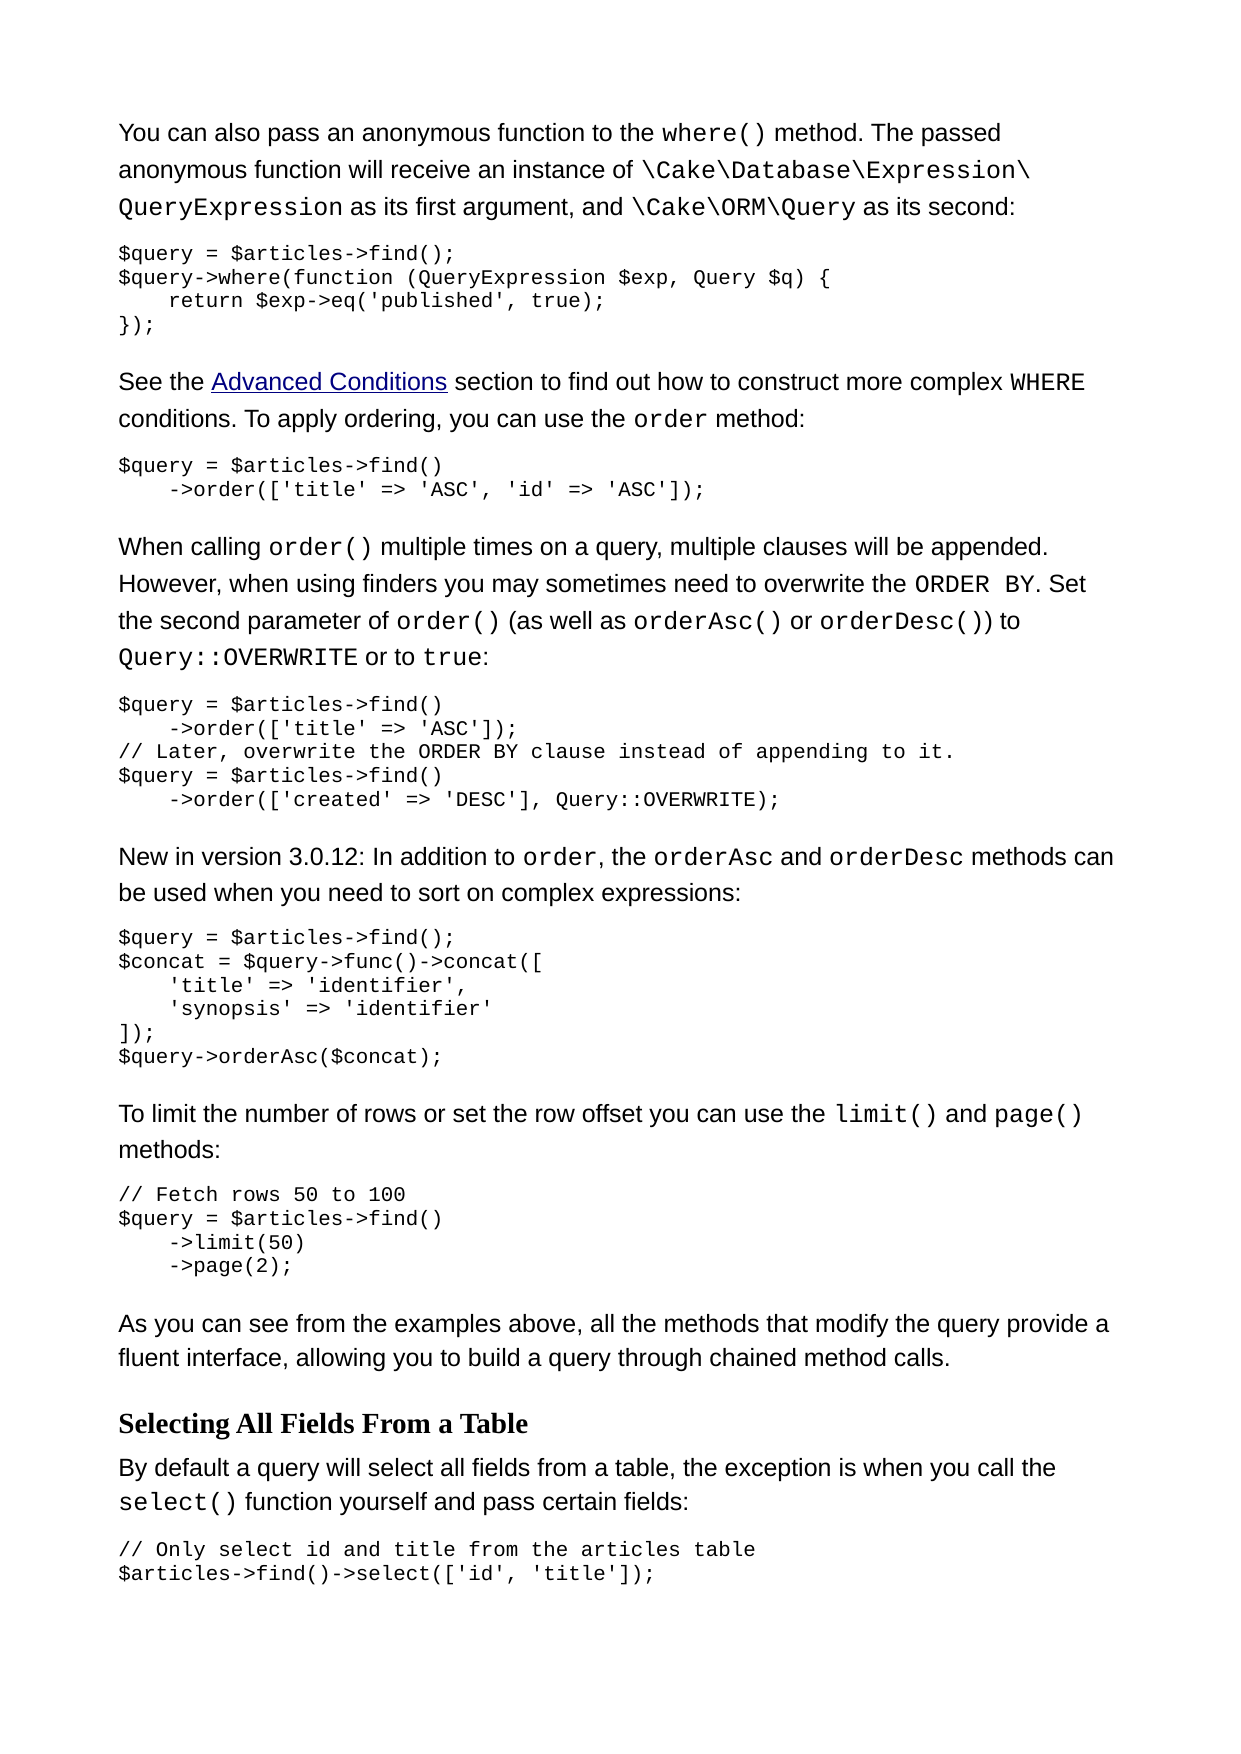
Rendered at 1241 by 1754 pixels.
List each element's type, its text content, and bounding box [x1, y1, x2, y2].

text // Only select id and title from the articles table [118, 1539, 1122, 1562]
text return $exp->eq('published', true); [118, 290, 1122, 314]
text You can also pass an anonymous function to the where() method. The passed anonymous function will receive an instance of \Cake\Database\Expression\QueryExpression as its first argument, and \Cake\ORM\Query as its second: [118, 118, 1122, 222]
text As you can see from the examples above, all the methods that modify the query provide a fluent interface, allowing you to build a query through chained method calls. [118, 1308, 1122, 1372]
text $query = $articles->find(); [118, 927, 1122, 951]
text $query = $articles->find() [118, 1208, 1122, 1232]
text // Later, overwrite the ORDER BY clause instead of appending to it. [118, 741, 1122, 765]
text ->page(2); [118, 1255, 1122, 1279]
text ->order(['title' => 'ASC', 'id' => 'ASC']); [118, 479, 1122, 503]
text ->order(['title' => 'ASC']); [118, 718, 1122, 741]
text }); [118, 314, 1122, 338]
text See the Advanced Conditions section to find out how to construct more complex WHERE conditions. To apply ordering, you can use the order method: [118, 367, 1122, 435]
text ]); [118, 1022, 1122, 1046]
text ->order(['created' => 'DESC'], Query::OVERWRITE); [118, 788, 1122, 812]
text // Fetch rows 50 to 100 [118, 1184, 1122, 1208]
text $query = $articles->find() [118, 694, 1122, 718]
text 'synopsis' => 'identifier' [118, 998, 1122, 1022]
subtitle Selecting All Fields From a Table [118, 1407, 1122, 1440]
text To limit the number of rows or set the row offset you can use the limit() and page() methods: [118, 1099, 1122, 1164]
text New in version 3.0.12: In addition to order, the orderAsc and orderDesc methods can be used when you need to sort on complex expressions: [118, 842, 1122, 907]
text $query = $articles->find() [118, 456, 1122, 479]
text $query->orderAsc($concat); [118, 1046, 1122, 1069]
text $concat = $query->func()->concat([ [118, 951, 1122, 975]
text $query->where(function (QueryExpression $exp, Query $q) { [118, 267, 1122, 290]
text By default a query will select all fields from a table, the exception is when you call the select() function yourself and pass certain fields: [118, 1453, 1122, 1518]
text 'title' => 'identifier', [118, 975, 1122, 998]
text When calling order() multiple times on a query, multiple clauses will be appended. However, when using finders you may sometimes need to overwrite the ORDER BY. Set the second parameter of order() (as well as orderAsc() or orderDesc()) to Query::OVERWRITE or to true: [118, 532, 1122, 673]
text ->limit(50) [118, 1232, 1122, 1255]
text $query = $articles->find(); [118, 243, 1122, 267]
text $query = $articles->find() [118, 765, 1122, 788]
text $articles->find()->select(['id', 'title']); [118, 1562, 1122, 1586]
